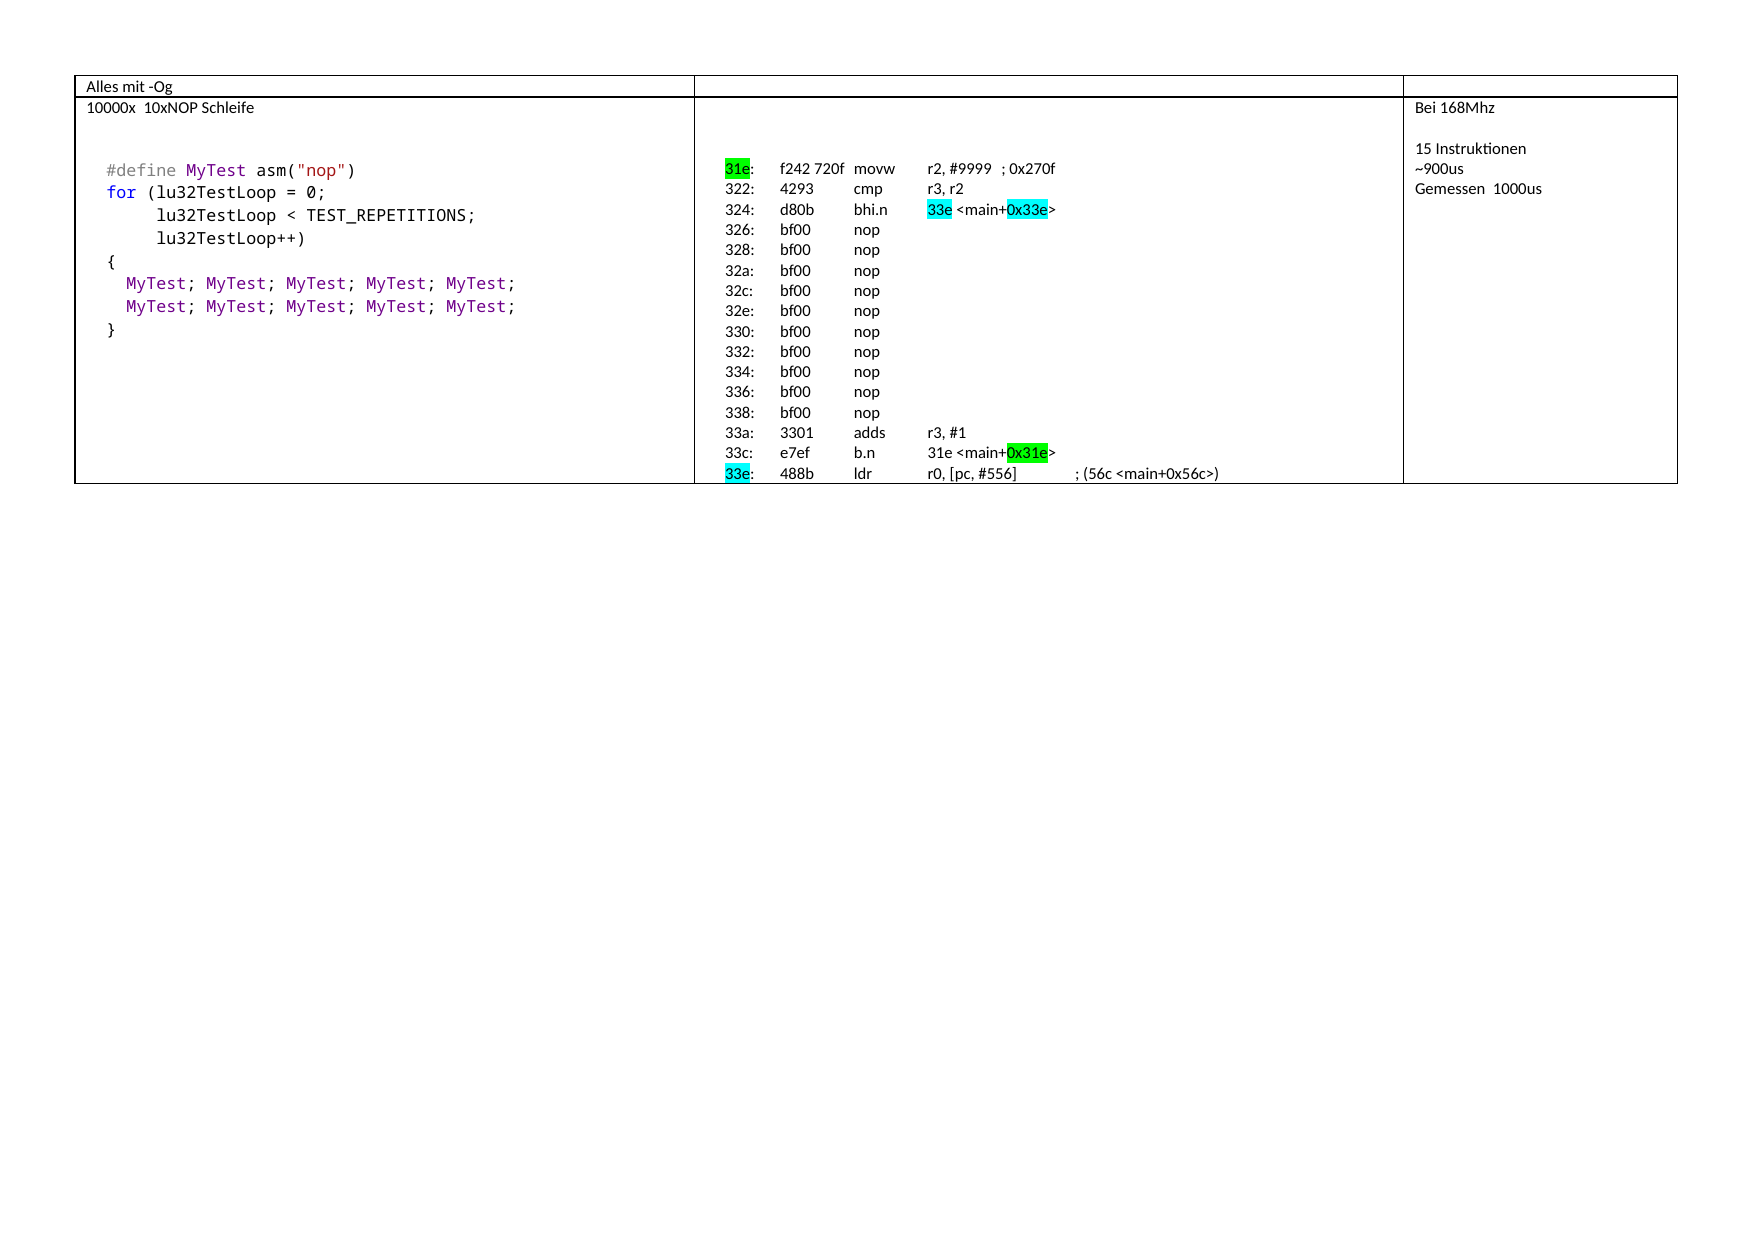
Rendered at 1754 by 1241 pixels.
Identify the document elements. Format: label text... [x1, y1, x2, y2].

table_header Alles mit -Og [76, 76, 694, 96]
table_cell 10000x 10xNOP Schleife #define MyTest asm("nop") for (lu32TestLoop = 0; lu32TestLoop < TEST_REPETITIONS; lu32TestLoop++) { MyTest; MyTest; MyTest; MyTest; MyTest; MyTest; MyTest; MyTest; MyTest; MyTest; } [76, 98, 694, 483]
table_cell 31e: f242 720f movw r2, #9999 ; 0x270f 322: 4293 cmp r3, r2 324: d80b bhi.n 33e <main+0x33e> 326: bf00 nop 328: bf00 nop 32a: bf00 nop 32c: bf00 nop 32e: bf00 nop 330: bf00 nop 332: bf00 nop 334: bf00 nop 336: bf00 nop 338: bf00 nop 33a: 3301 adds r3, #1 33c: e7ef b.n 31e <main+0x31e> 33e: 488b ldr r0, [pc, #556] ; (56c <main+0x56c>) [695, 98, 1403, 483]
table_cell Bei 168Mhz 15 Instruktionen ~900us Gemessen 1000us [1404, 98, 1677, 483]
table_header [695, 76, 1403, 96]
table_header [1404, 76, 1677, 96]
